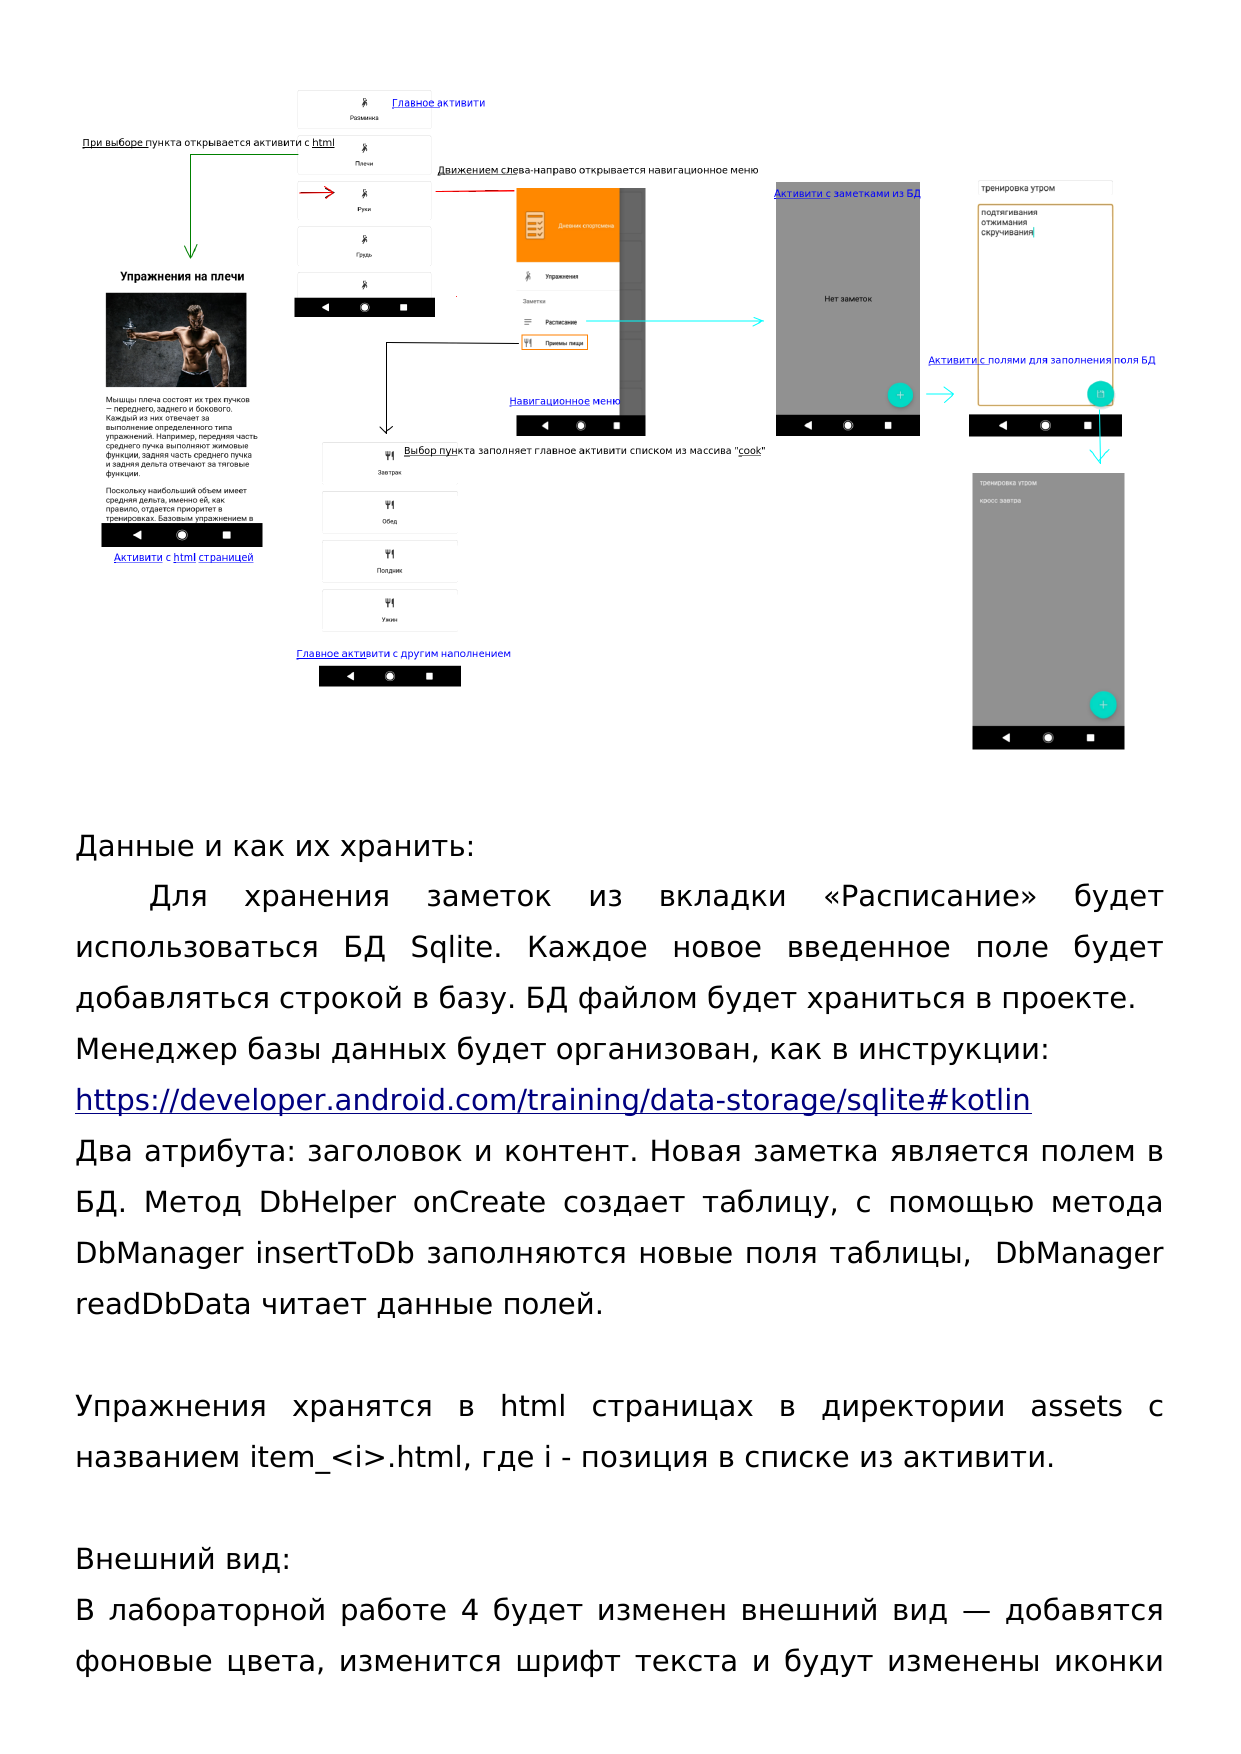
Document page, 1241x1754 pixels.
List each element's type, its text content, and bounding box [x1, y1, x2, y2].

text Данные и как их хранить: [75, 829, 1165, 863]
text Упражнения хранятся в html страницах в директории assets с названием item_<i>.html, где i - позиция в списке из активити. [75, 1389, 1165, 1474]
text Менеджер базы данных будет организован, как в инструкции: [75, 1033, 1165, 1067]
text В лабораторной работе 4 будет изменен внешний вид — добавятся фоновые цвета, изменится шрифт текста и будут изменены иконки [75, 1593, 1165, 1678]
text https://developer.android.com/training/data-storage/sqlite#kotlin [75, 1083, 1165, 1117]
text Внешний вид: [75, 1542, 1165, 1576]
text Для хранения заметок из вкладки «Расписание» будет использоваться БД Sqlite. Каждое новое введенное поле будет добавляться строкой в базу. БД файлом будет храниться в проекте. [75, 880, 1165, 1016]
picture [75, 75, 1166, 761]
text Два атрибута: заголовок и контент. Новая заметка является полем в БД. Метод DbHelper onCreate создает таблицу, с помощью метода DbManager insertToDb заполняются новые поля таблицы, DbManager readDbData читает данные полей. [75, 1134, 1165, 1321]
